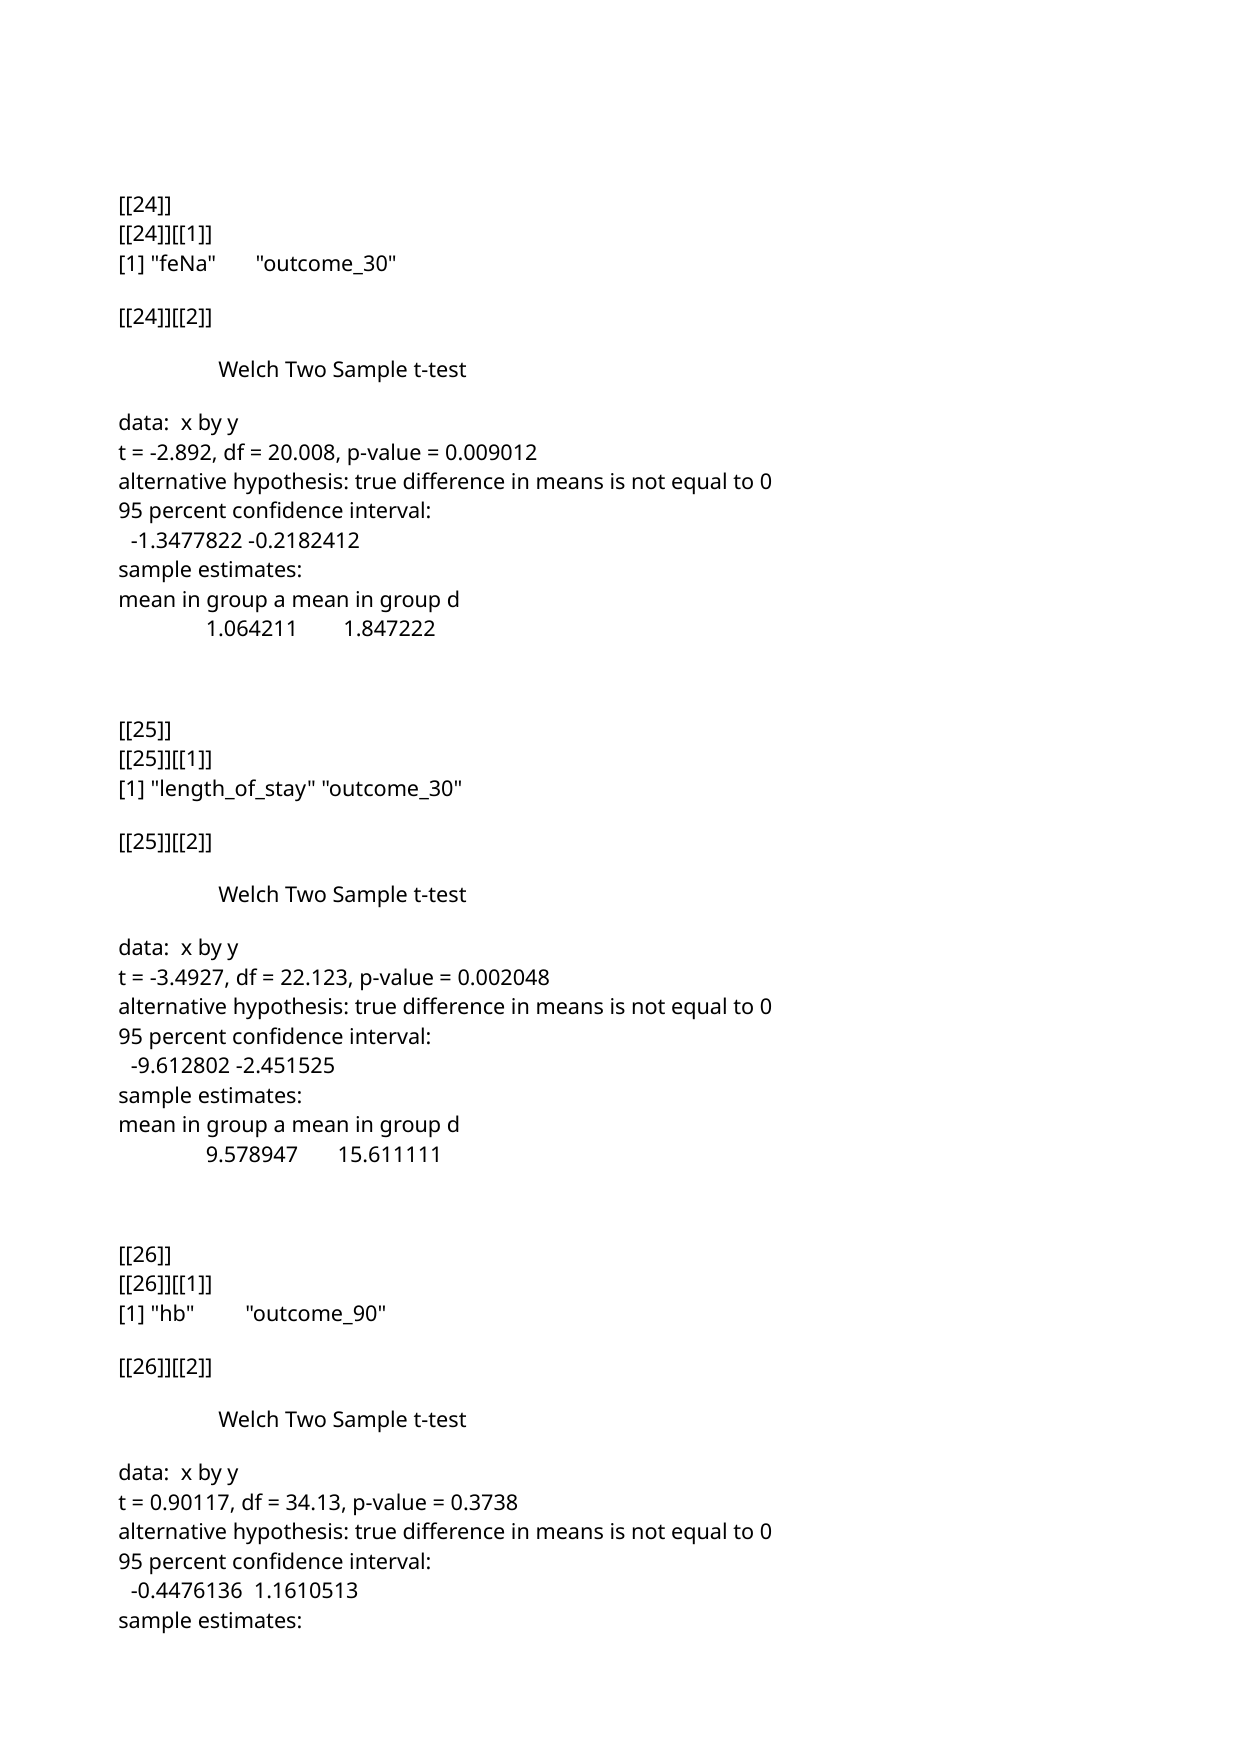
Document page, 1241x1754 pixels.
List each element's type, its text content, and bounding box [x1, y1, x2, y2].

text -9.612802 -2.451525 [118, 1050, 1122, 1080]
text sample estimates: [118, 1605, 1122, 1634]
text -1.3477822 -0.2182412 [118, 525, 1122, 555]
text t = 0.90117, df = 34.13, p-value = 0.3738 [118, 1487, 1122, 1517]
text [[26]][[2]] [118, 1351, 1122, 1381]
text [[25]][[2]] [118, 826, 1122, 856]
text mean in group a mean in group d [118, 584, 1122, 614]
text [[24]][[1]] [118, 218, 1122, 248]
text sample estimates: [118, 555, 1122, 584]
text t = -2.892, df = 20.008, p-value = 0.009012 [118, 437, 1122, 466]
text sample estimates: [118, 1080, 1122, 1109]
text [[26]][[1]] [118, 1269, 1122, 1298]
text 95 percent confidence interval: [118, 1021, 1122, 1050]
text 9.578947 15.611111 [118, 1139, 1122, 1168]
text [[25]] [118, 714, 1122, 744]
text 1.064211 1.847222 [118, 614, 1122, 643]
text [[25]][[1]] [118, 744, 1122, 773]
text Welch Two Sample t-test [118, 879, 1122, 909]
text [[26]] [118, 1239, 1122, 1269]
text 95 percent confidence interval: [118, 1546, 1122, 1576]
text alternative hypothesis: true difference in means is not equal to 0 [118, 991, 1122, 1021]
text Welch Two Sample t-test [118, 354, 1122, 384]
text [1] "length_of_stay" "outcome_30" [118, 773, 1122, 803]
text [1] "hb" "outcome_90" [118, 1298, 1122, 1328]
text 95 percent confidence interval: [118, 496, 1122, 525]
text t = -3.4927, df = 22.123, p-value = 0.002048 [118, 962, 1122, 991]
text [1] "feNa" "outcome_30" [118, 248, 1122, 277]
text alternative hypothesis: true difference in means is not equal to 0 [118, 1517, 1122, 1546]
text [[24]][[2]] [118, 301, 1122, 331]
text [[24]] [118, 189, 1122, 218]
text alternative hypothesis: true difference in means is not equal to 0 [118, 466, 1122, 496]
text Welch Two Sample t-test [118, 1404, 1122, 1434]
text mean in group a mean in group d [118, 1109, 1122, 1139]
text -0.4476136 1.1610513 [118, 1576, 1122, 1605]
text data: x by y [118, 407, 1122, 437]
text data: x by y [118, 932, 1122, 962]
text data: x by y [118, 1458, 1122, 1487]
